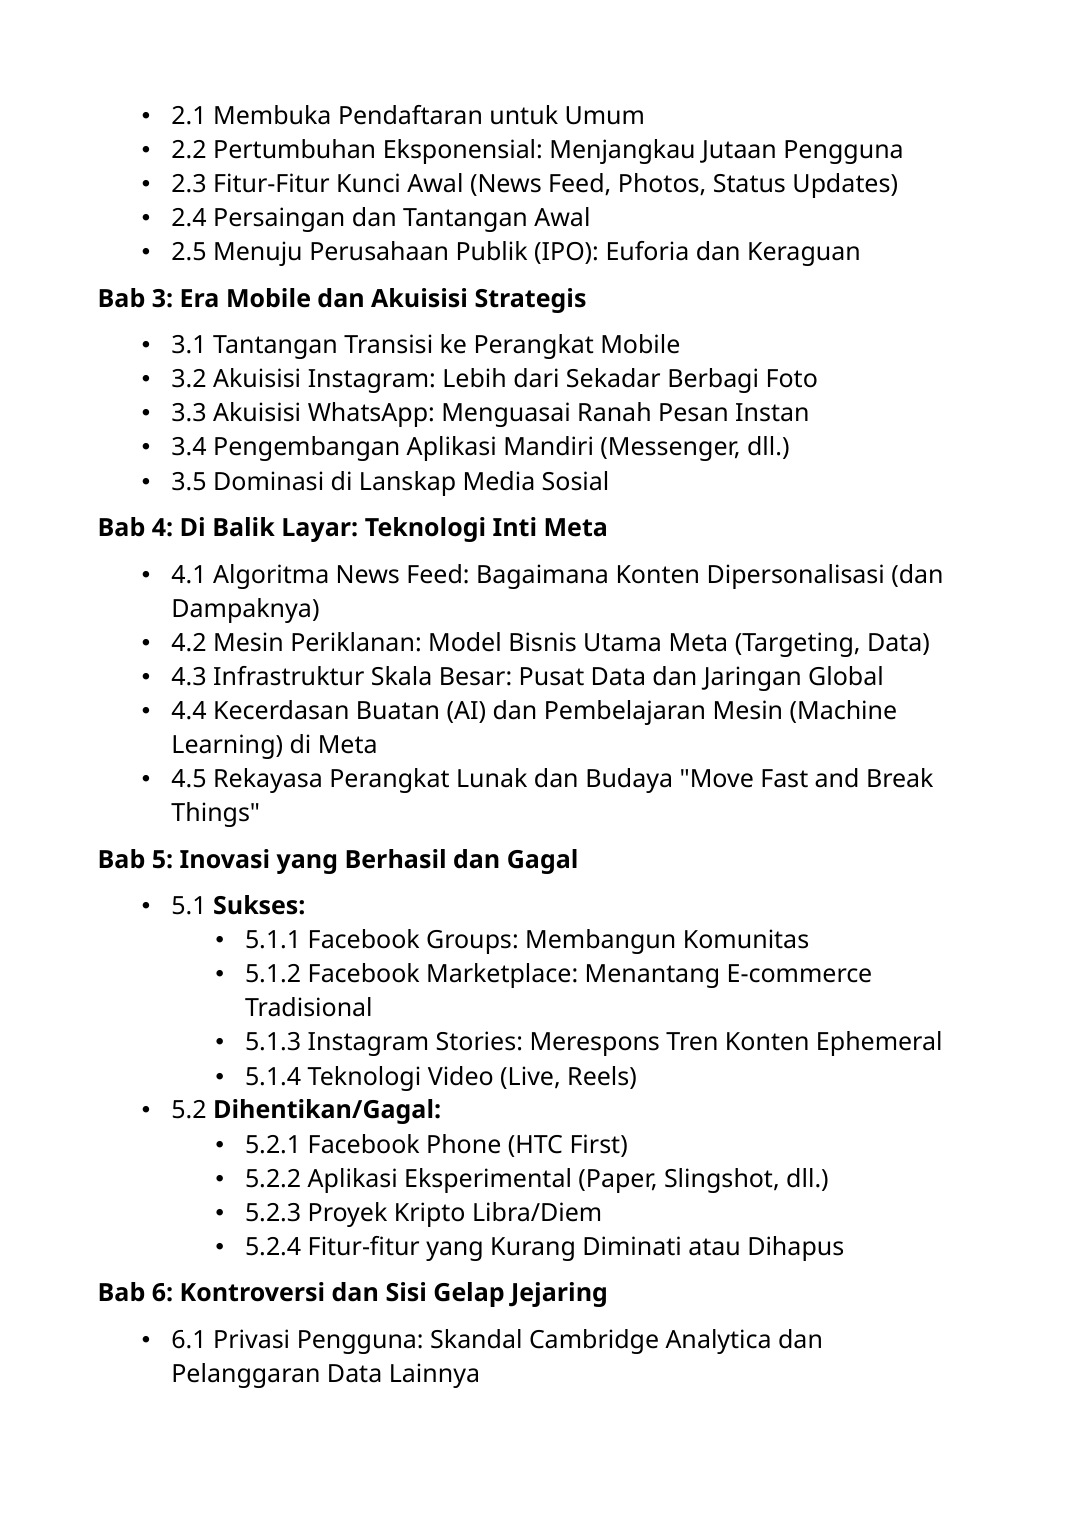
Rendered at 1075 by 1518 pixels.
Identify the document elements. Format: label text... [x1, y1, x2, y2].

list 2.5 Menuju Perusahaan Publik (IPO): Euforia dan Keraguan [142, 234, 977, 268]
list 5.2.3 Proyek Kripto Libra/Diem [215, 1194, 977, 1228]
list 2.4 Persaingan dan Tantangan Awal [142, 200, 977, 234]
list 3.3 Akuisisi WhatsApp: Menguasai Ranah Pesan Instan [142, 395, 977, 429]
text Bab 6: Kontroversi dan Sisi Gelap Jejaring [97, 1275, 977, 1309]
list 5.2.4 Fitur-fitur yang Kurang Diminati atau Dihapus [215, 1228, 977, 1262]
list 5.1 Sukses: [142, 888, 977, 922]
list 5.1.2 Facebook Marketplace: Menantang E-commerce Tradisional [215, 956, 977, 1024]
list 3.1 Tantangan Transisi ke Perangkat Mobile [142, 327, 977, 361]
list 6.1 Privasi Pengguna: Skandal Cambridge Analytica dan Pelanggaran Data Lainnya [142, 1322, 977, 1390]
list 3.2 Akuisisi Instagram: Lebih dari Sekadar Berbagi Foto [142, 361, 977, 395]
text Bab 5: Inovasi yang Berhasil dan Gagal [97, 841, 977, 875]
list 4.2 Mesin Periklanan: Model Bisnis Utama Meta (Targeting, Data) [142, 624, 977, 658]
list 3.5 Dominasi di Lanskap Media Sosial [142, 463, 977, 497]
list 3.4 Pengembangan Aplikasi Mandiri (Messenger, dll.) [142, 429, 977, 463]
list 4.3 Infrastruktur Skala Besar: Pusat Data dan Jaringan Global [142, 658, 977, 692]
list 5.1.1 Facebook Groups: Membangun Komunitas [215, 922, 977, 956]
list 2.3 Fitur-Fitur Kunci Awal (News Feed, Photos, Status Updates) [142, 166, 977, 200]
list 2.1 Membuka Pendaftaran untuk Umum [142, 97, 977, 132]
text Bab 4: Di Balik Layar: Teknologi Inti Meta [97, 510, 977, 544]
list 2.2 Pertumbuhan Eksponensial: Menjangkau Jutaan Pengguna [142, 132, 977, 166]
list 4.5 Rekayasa Perangkat Lunak dan Budaya "Move Fast and Break Things" [142, 761, 977, 829]
list 5.2.1 Facebook Phone (HTC First) [215, 1126, 977, 1160]
list 5.2.2 Aplikasi Eksperimental (Paper, Slingshot, dll.) [215, 1160, 977, 1194]
text Bab 3: Era Mobile dan Akuisisi Strategis [97, 280, 977, 314]
list 5.1.3 Instagram Stories: Merespons Tren Konten Ephemeral [215, 1024, 977, 1058]
list 5.1.4 Teknologi Video (Live, Reels) [215, 1058, 977, 1092]
list 4.4 Kecerdasan Buatan (AI) dan Pembelajaran Mesin (Machine Learning) di Meta [142, 692, 977, 761]
list 5.2 Dihentikan/Gagal: [142, 1092, 977, 1126]
list 4.1 Algoritma News Feed: Bagaimana Konten Dipersonalisasi (dan Dampaknya) [142, 556, 977, 624]
